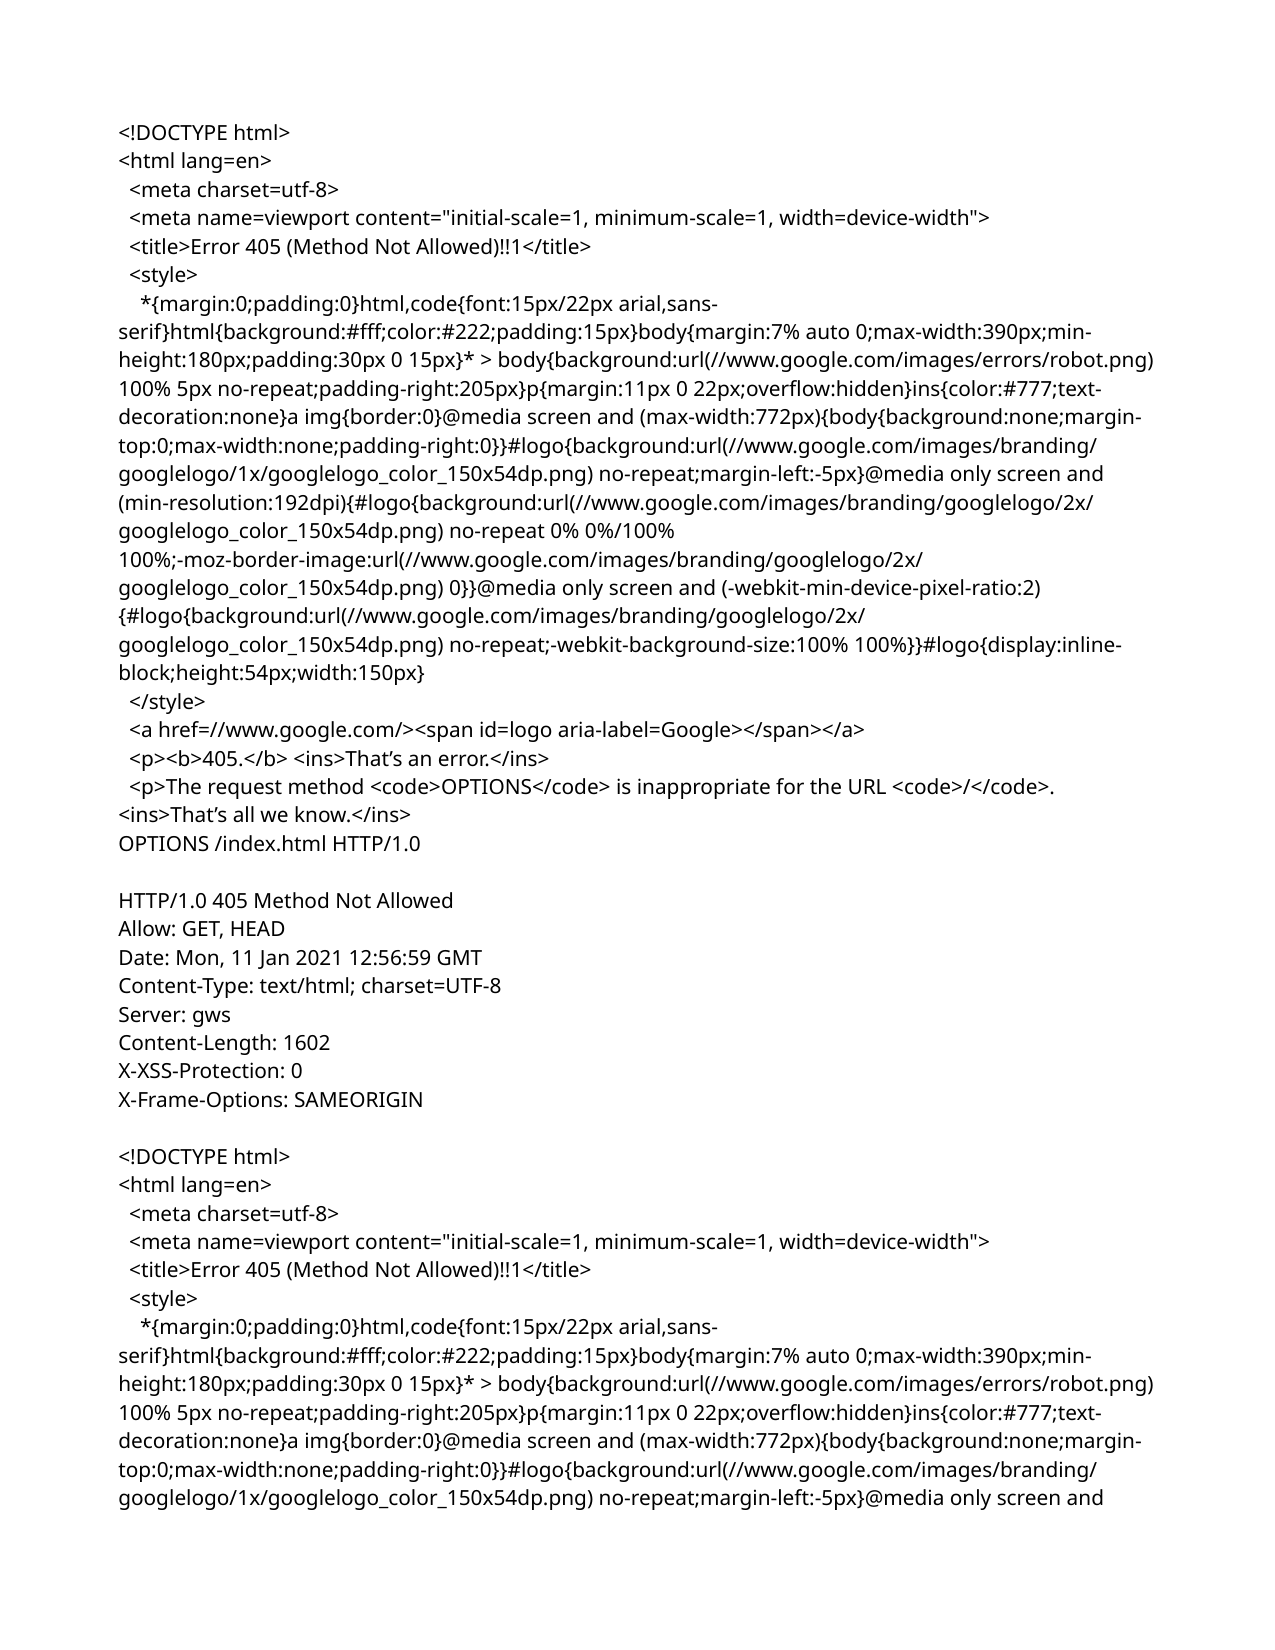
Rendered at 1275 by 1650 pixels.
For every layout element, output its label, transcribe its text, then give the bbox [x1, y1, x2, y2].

text <title>Error 405 (Method Not Allowed)!!1</title> [118, 1256, 1157, 1284]
text Content-Type: text/html; charset=UTF-8 [118, 971, 1157, 1000]
text X-XSS-Protection: 0 [118, 1057, 1157, 1085]
text <p>The request method <code>OPTIONS</code> is inappropriate for the URL <code>/</code>. <ins>That’s all we know.</ins> [118, 772, 1157, 829]
text <meta name=viewport content="initial-scale=1, minimum-scale=1, width=device-width"> [118, 1227, 1157, 1256]
text <html lang=en> [118, 1170, 1157, 1199]
text </style> [118, 687, 1157, 715]
text <meta name=viewport content="initial-scale=1, minimum-scale=1, width=device-width"> [118, 203, 1157, 232]
text HTTP/1.0 405 Method Not Allowed [118, 886, 1157, 914]
text *{margin:0;padding:0}html,code{font:15px/22px arial,sans-serif}html{background:#fff;color:#222;padding:15px}body{margin:7% auto 0;max-width:390px;min-height:180px;padding:30px 0 15px}* > body{background:url(//www.google.com/images/errors/robot.png) 100% 5px no-repeat;padding-right:205px}p{margin:11px 0 22px;overflow:hidden}ins{color:#777;text-decoration:none}a img{border:0}@media screen and (max-width:772px){body{background:none;margin-top:0;max-width:none;padding-right:0}}#logo{background:url(//www.google.com/images/branding/googlelogo/1x/googlelogo_color_150x54dp.png) no-repeat;margin-left:-5px}@media only screen and (min-resolution:192dpi){#logo{background:url(//www.google.com/images/branding/googlelogo/2x/googlelogo_color_150x54dp.png) no-repeat 0% 0%/100% 100%;-moz-border-image:url(//www.google.com/images/branding/googlelogo/2x/googlelogo_color_150x54dp.png) 0}}@media only screen and (-webkit-min-device-pixel-ratio:2){#logo{background:url(//www.google.com/images/branding/googlelogo/2x/googlelogo_color_150x54dp.png) no-repeat;-webkit-background-size:100% 100%}}#logo{display:inline-block;height:54px;width:150px} [118, 289, 1157, 687]
text <title>Error 405 (Method Not Allowed)!!1</title> [118, 232, 1157, 260]
text <meta charset=utf-8> [118, 1199, 1157, 1227]
text OPTIONS /index.html HTTP/1.0 [118, 829, 1157, 857]
text <style> [118, 260, 1157, 289]
text *{margin:0;padding:0}html,code{font:15px/22px arial,sans-serif}html{background:#fff;color:#222;padding:15px}body{margin:7% auto 0;max-width:390px;min-height:180px;padding:30px 0 15px}* > body{background:url(//www.google.com/images/errors/robot.png) 100% 5px no-repeat;padding-right:205px}p{margin:11px 0 22px;overflow:hidden}ins{color:#777;text-decoration:none}a img{border:0}@media screen and (max-width:772px){body{background:none;margin-top:0;max-width:none;padding-right:0}}#logo{background:url(//www.google.com/images/branding/googlelogo/1x/googlelogo_color_150x54dp.png) no-repeat;margin-left:-5px}@media only screen and [118, 1312, 1157, 1512]
text <meta charset=utf-8> [118, 175, 1157, 203]
text <html lang=en> [118, 147, 1157, 175]
text X-Frame-Options: SAMEORIGIN [118, 1085, 1157, 1113]
text <style> [118, 1284, 1157, 1312]
text Server: gws [118, 1000, 1157, 1028]
text Allow: GET, HEAD [118, 914, 1157, 943]
text <a href=//www.google.com/><span id=logo aria-label=Google></span></a> [118, 715, 1157, 744]
text Date: Mon, 11 Jan 2021 12:56:59 GMT [118, 943, 1157, 971]
text <p><b>405.</b> <ins>That’s an error.</ins> [118, 744, 1157, 772]
text Content-Length: 1602 [118, 1028, 1157, 1057]
text <!DOCTYPE html> [118, 1142, 1157, 1170]
text <!DOCTYPE html> [118, 118, 1157, 147]
